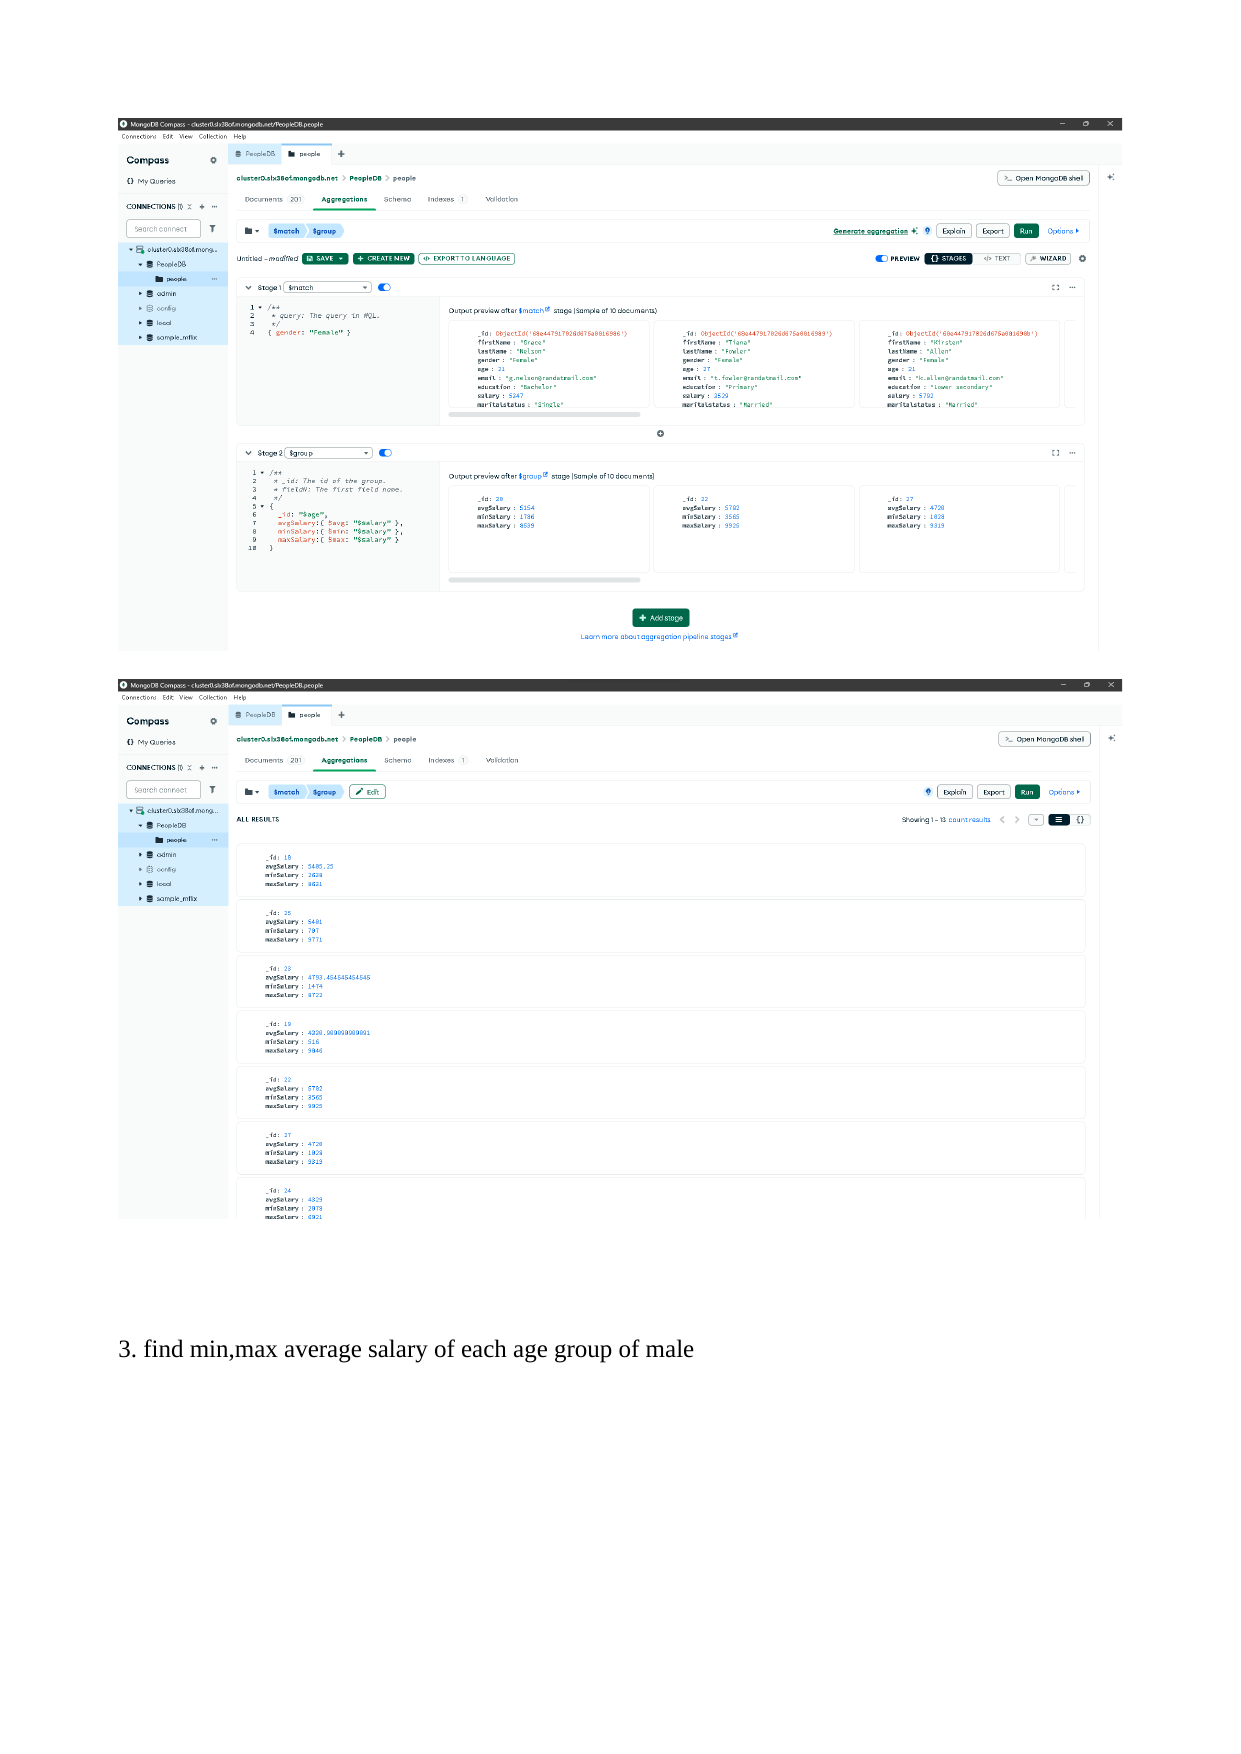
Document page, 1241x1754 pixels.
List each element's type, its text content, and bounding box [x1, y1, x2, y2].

picture [118, 679, 1123, 1219]
text 3. find min,max average salary of each age group of male [118, 1334, 1122, 1362]
picture [118, 118, 1123, 651]
